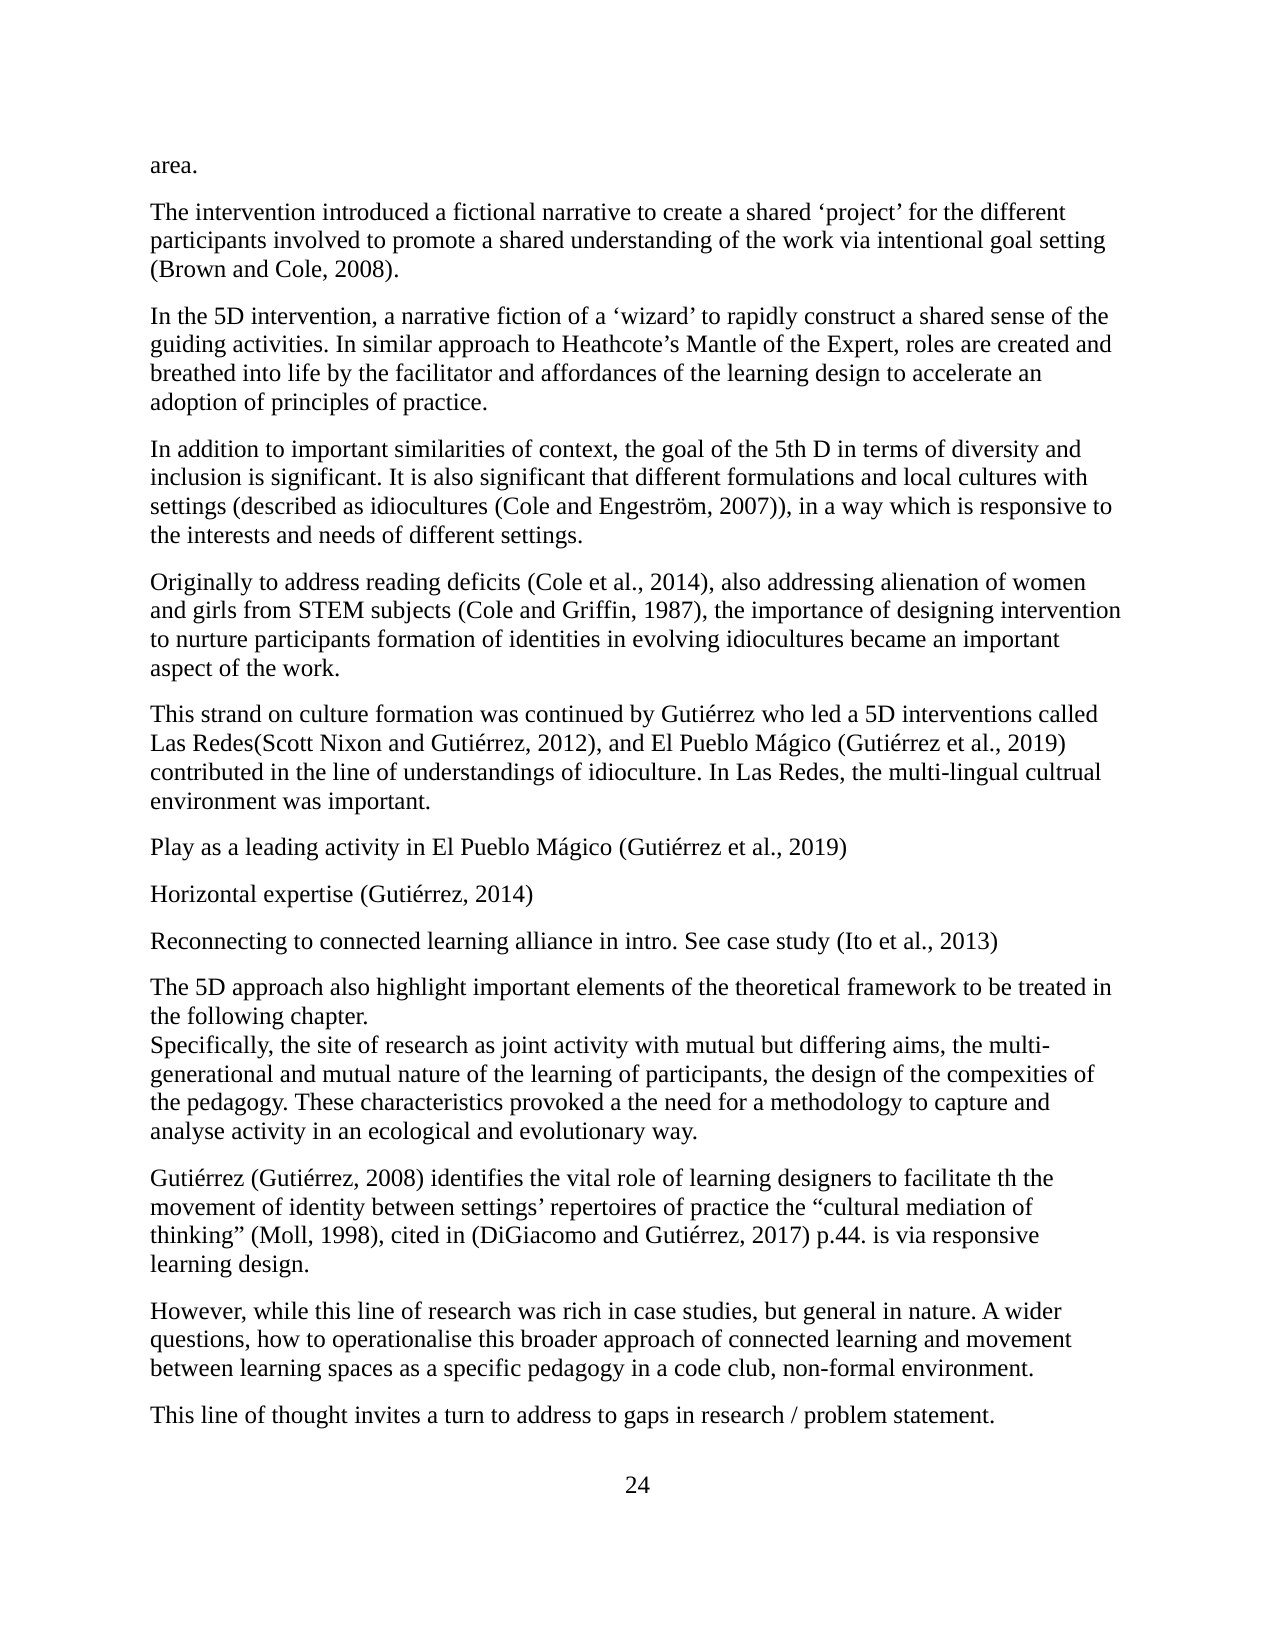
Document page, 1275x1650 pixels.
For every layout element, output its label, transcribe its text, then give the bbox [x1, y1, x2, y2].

text Originally to address reading deficits (Cole et al., 2014), also addressing alienation of women and girls from STEM subjects (Cole and Griffin, 1987), the importance of designing intervention to nurture participants formation of identities in evolving idiocultures became an important aspect of the work. [150, 567, 1125, 682]
text However, while this line of research was rich in case studies, but general in nature. A wider questions, how to operationalise this broader approach of connected learning and movement between learning spaces as a specific pedagogy in a code club, non-formal environment. [150, 1296, 1125, 1382]
text Play as a leading activity in El Pueblo Mágico (Gutiérrez et al., 2019) [150, 832, 1125, 861]
text Reconnecting to connected learning alliance in intro. See case study (Ito et al., 2013) [150, 926, 1125, 954]
text In the 5D intervention, a narrative fiction of a ‘wizard’ to rapidly construct a shared sense of the guiding activities. In similar approach to Heathcote’s Mantle of the Expert, roles are created and breathed into life by the facilitator and affordances of the learning design to accelerate an adoption of principles of practice. [150, 301, 1125, 416]
text In addition to important similarities of context, the goal of the 5th D in terms of diversity and inclusion is significant. It is also significant that different formulations and local cultures with settings (described as idiocultures (Cole and Engeström, 2007)), in a way which is responsive to the interests and needs of different settings. [150, 434, 1125, 549]
text Horizontal expertise (Gutiérrez, 2014) [150, 879, 1125, 908]
text This line of thought invites a turn to address to gaps in research / problem statement. [150, 1400, 1125, 1429]
text This strand on culture formation was continued by Gutiérrez who led a 5D interventions called Las Redes(Scott Nixon and Gutiérrez, 2012), and El Pueblo Mágico (Gutiérrez et al., 2019) contributed in the line of understandings of idioculture. In Las Redes, the multi-lingual cultrual environment was important. [150, 699, 1125, 814]
text The intervention introduced a fictional narrative to create a shared ‘project’ for the different participants involved to promote a shared understanding of the work via intentional goal setting (Brown and Cole, 2008). [150, 197, 1125, 283]
text area. [150, 150, 1125, 179]
text Gutiérrez (Gutiérrez, 2008) identifies the vital role of learning designers to facilitate th the movement of identity between settings’ repertoires of practice the “cultural mediation of thinking” (Moll, 1998), cited in (DiGiacomo and Gutiérrez, 2017) p.44. is via responsive learning design. [150, 1163, 1125, 1278]
text The 5D approach also highlight important elements of the theoretical framework to be treated in the following chapter. Specifically, the site of research as joint activity with mutual but differing aims, the multi-generational and mutual nature of the learning of participants, the design of the compexities of the pedagogy. These characteristics provoked a the need for a methodology to capture and analyse activity in an ecological and evolutionary way. [150, 972, 1125, 1145]
